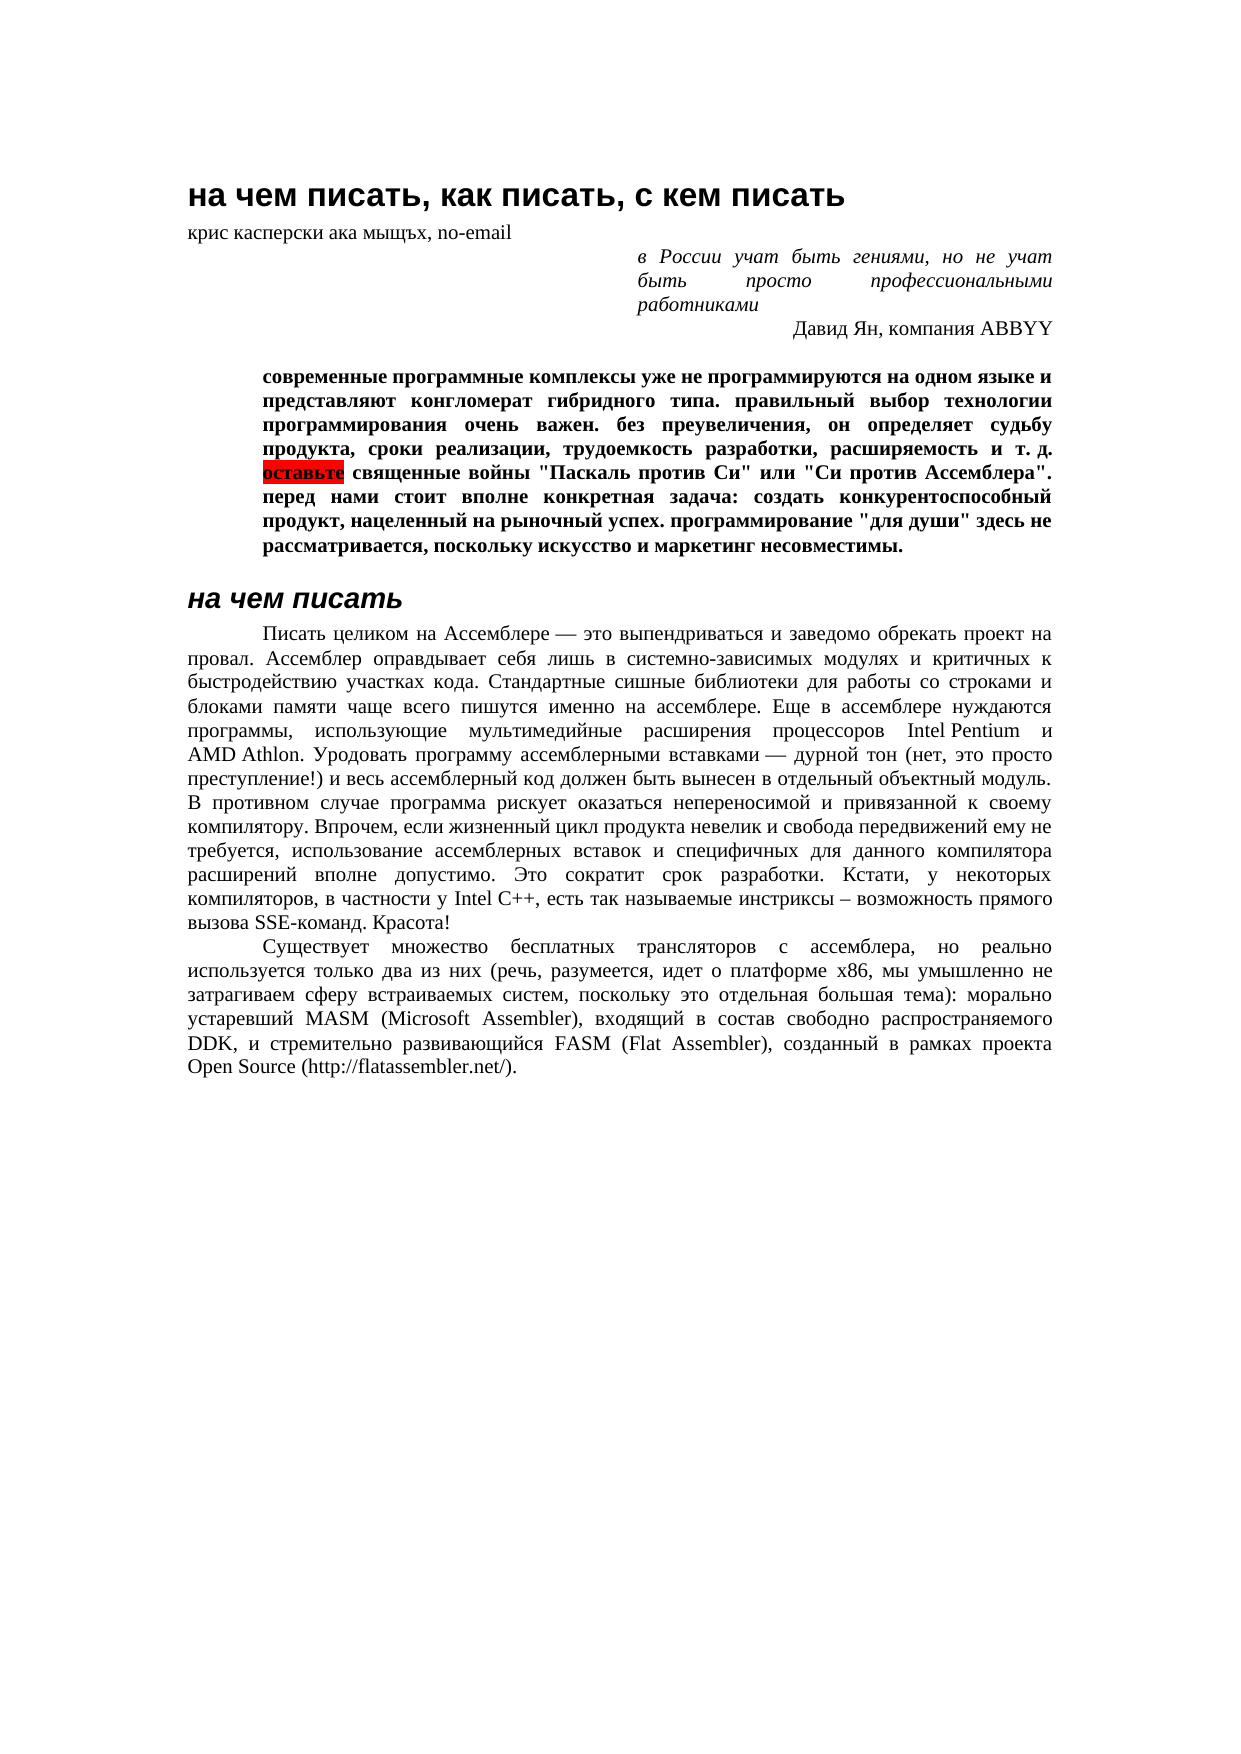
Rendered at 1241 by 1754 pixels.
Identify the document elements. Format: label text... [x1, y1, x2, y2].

subtitle на чем писать, как писать, с кем писать [187, 175, 1053, 213]
text современные программные комплексы уже не программируются на одном языке и представляют конгломерат гибридного типа. правильный выбор технологии программирования очень важен. без преувеличения, он определяет судьбу продукта, сроки реализации, трудоемкость разработки, расширяемость и т. д. оставьте священные войны "Паскаль против Си" или "Си против Ассемблера". перед нами стоит вполне конкретная задача: создать конкурентоспособный продукт, нацеленный на рыночный успех. программирование "для души" здесь не рассматривается, поскольку искусство и маркетинг несовместимы. [262, 364, 1053, 557]
text в России учат быть гениями, но не учат быть просто профессиональными работниками [637, 244, 1053, 316]
subtitle на чем писать [187, 582, 1053, 615]
text Писать целиком на Ассемблере — это выпендриваться и заведомо обрекать проект на провал. Ассемблер оправдывает себя лишь в системно-зависимых модулях и критичных к быстродействию участках кода. Стандартные сишные библиотеки для работы со строками и блоками памяти чаще всего пишутся именно на ассемблере. Еще в ассемблере нуждаются программы, использующие мультимедийные расширения процессоров Intel Pentium и AMD Athlon. Уродовать программу ассемблерными вставками — дурной тон (нет, это просто преступление!) и весь ассемблерный код должен быть вынесен в отдельный объектный модуль. В противном случае программа рискует оказаться непереносимой и привязанной к своему компилятору. Впрочем, если жизненный цикл продукта невелик и свобода передвижений ему не требуется, использование ассемблерных вставок и специфичных для данного компилятора расширений вполне допустимо. Это сократит срок разработки. Кстати, у некоторых компиляторов, в частности у Intel C++, есть так называемые инстриксы – возможность прямого вызова SSE-команд. Красота! [187, 621, 1053, 934]
text Существует множество бесплатных трансляторов с ассемблера, но реально используется только два из них (речь, разумеется, идет о платформе x86, мы умышленно не затрагиваем сферу встраиваемых систем, поскольку это отдельная большая тема): морально устаревший MASM (Microsoft Assembler), входящий в состав свободно распространяемого DDK, и стремительно развивающийся FASM (Flat Assembler), созданный в рамках проекта Open Source (http://flatassembler.net/). [187, 934, 1053, 1078]
text Давид Ян, компания ABBYY [562, 316, 1053, 340]
text крис касперски ака мыщъх, no-email [187, 220, 1053, 244]
